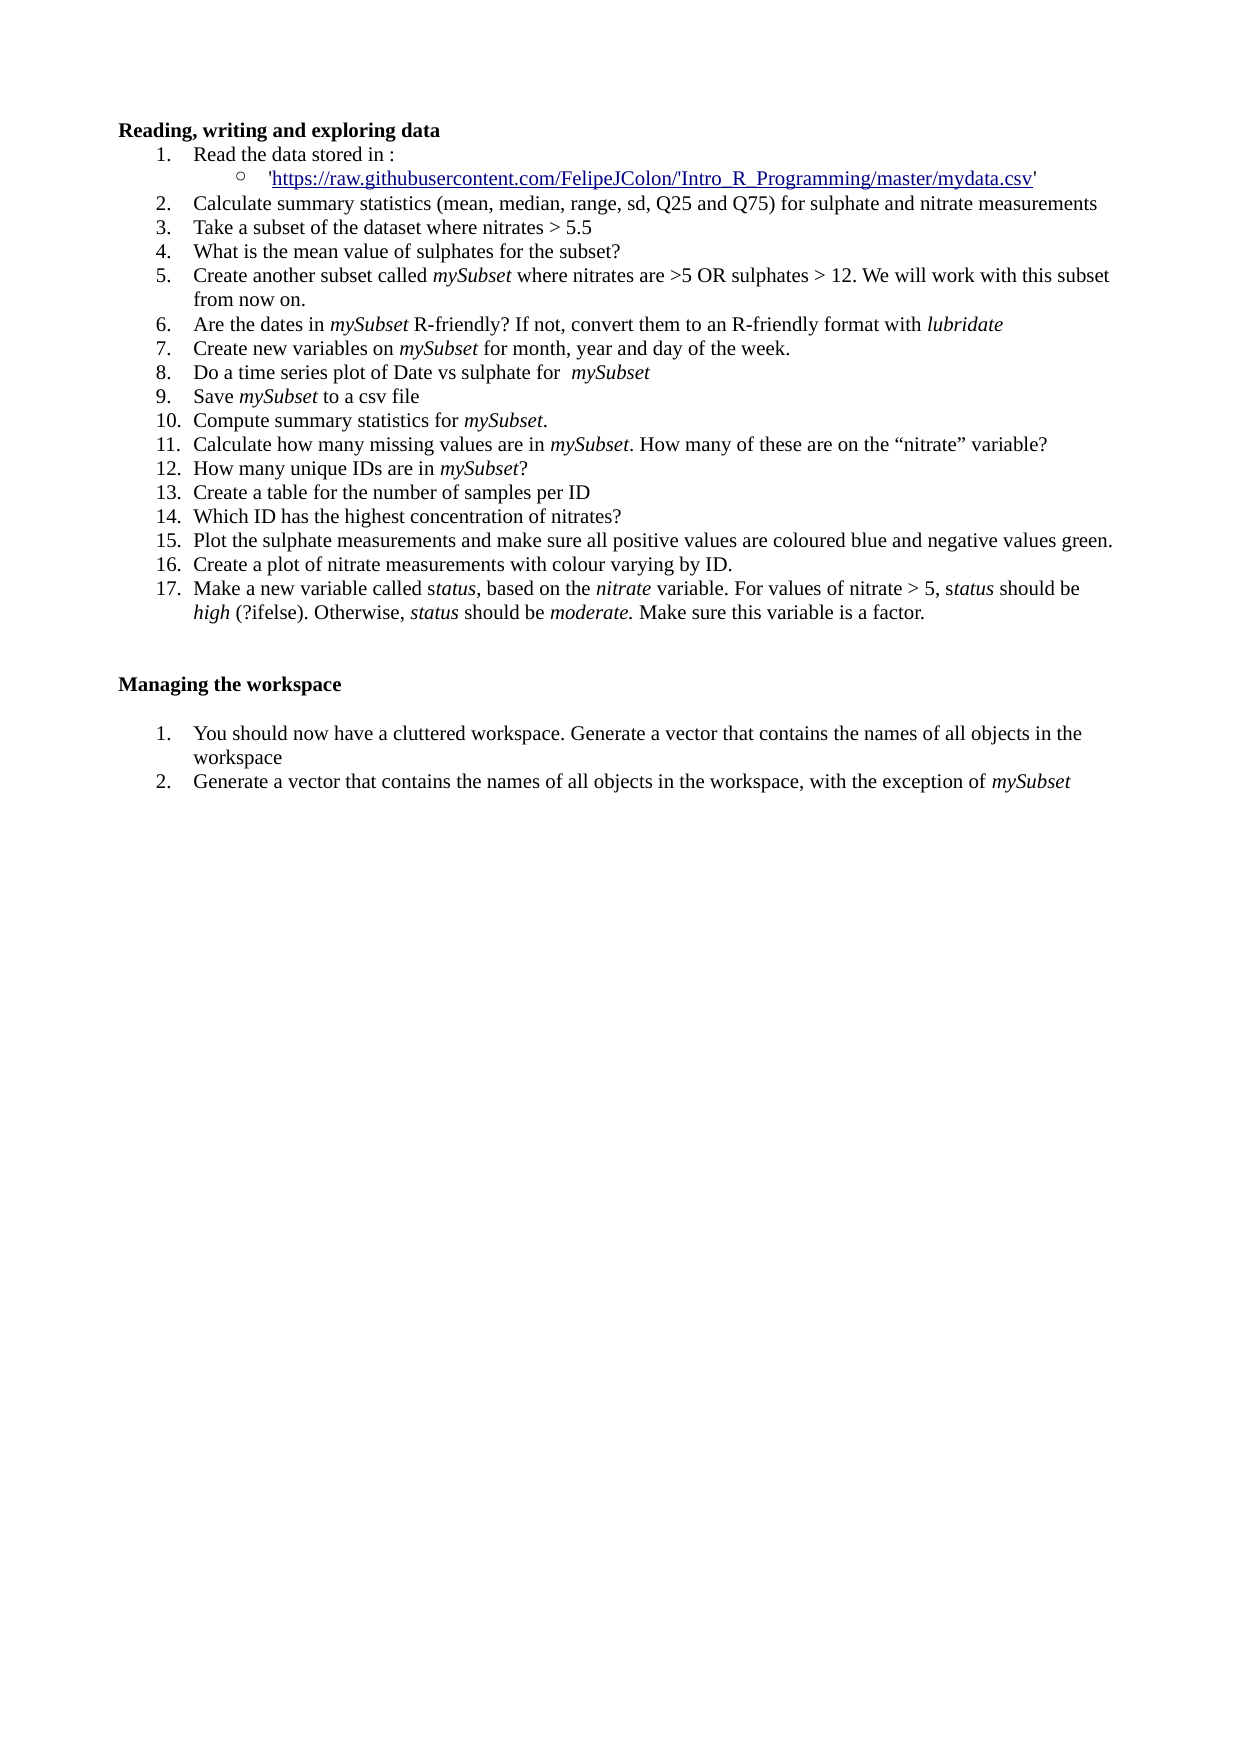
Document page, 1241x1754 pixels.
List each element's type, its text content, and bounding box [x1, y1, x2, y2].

list You should now have a cluttered workspace. Generate a vector that contains the names of all objects in the workspace [156, 721, 1122, 769]
list Create a table for the number of samples per ID [156, 480, 1122, 504]
list Make a new variable called status, based on the nitrate variable. For values of nitrate > 5, status should be high (?ifelse). Otherwise, status should be moderate. Make sure this variable is a factor. [156, 576, 1122, 624]
list Save mySubset to a csv file [156, 384, 1122, 408]
list 'https://raw.githubusercontent.com/FelipeJColon/'Intro_R_Programming/master/mydata.csv' [231, 166, 1122, 191]
list Plot the sulphate measurements and make sure all positive values are coloured blue and negative values green. [156, 528, 1122, 552]
list Which ID has the highest concentration of nitrates? [156, 504, 1122, 528]
list How many unique IDs are in mySubset? [156, 456, 1122, 480]
list Calculate how many missing values are in mySubset. How many of these are on the “nitrate” variable? [156, 432, 1122, 456]
list Compute summary statistics for mySubset. [156, 408, 1122, 432]
list Take a subset of the dataset where nitrates > 5.5 [156, 215, 1122, 239]
list Read the data stored in : [156, 142, 1122, 166]
list What is the mean value of sulphates for the subset? [156, 239, 1122, 263]
list Create new variables on mySubset for month, year and day of the week. [156, 336, 1122, 359]
list Generate a vector that contains the names of all objects in the workspace, with the exception of mySubset [156, 769, 1122, 793]
text Managing the workspace [118, 672, 1122, 696]
text Reading, writing and exploring data [118, 118, 1122, 142]
list Create another subset called mySubset where nitrates are >5 OR sulphates > 12. We will work with this subset from now on. [156, 263, 1122, 311]
list Create a plot of nitrate measurements with colour varying by ID. [156, 552, 1122, 576]
list Are the dates in mySubset R-friendly? If not, convert them to an R-friendly format with lubridate [156, 311, 1122, 336]
list Calculate summary statistics (mean, median, range, sd, Q25 and Q75) for sulphate and nitrate measurements [156, 191, 1122, 215]
list Do a time series plot of Date vs sulphate for mySubset [156, 359, 1122, 384]
